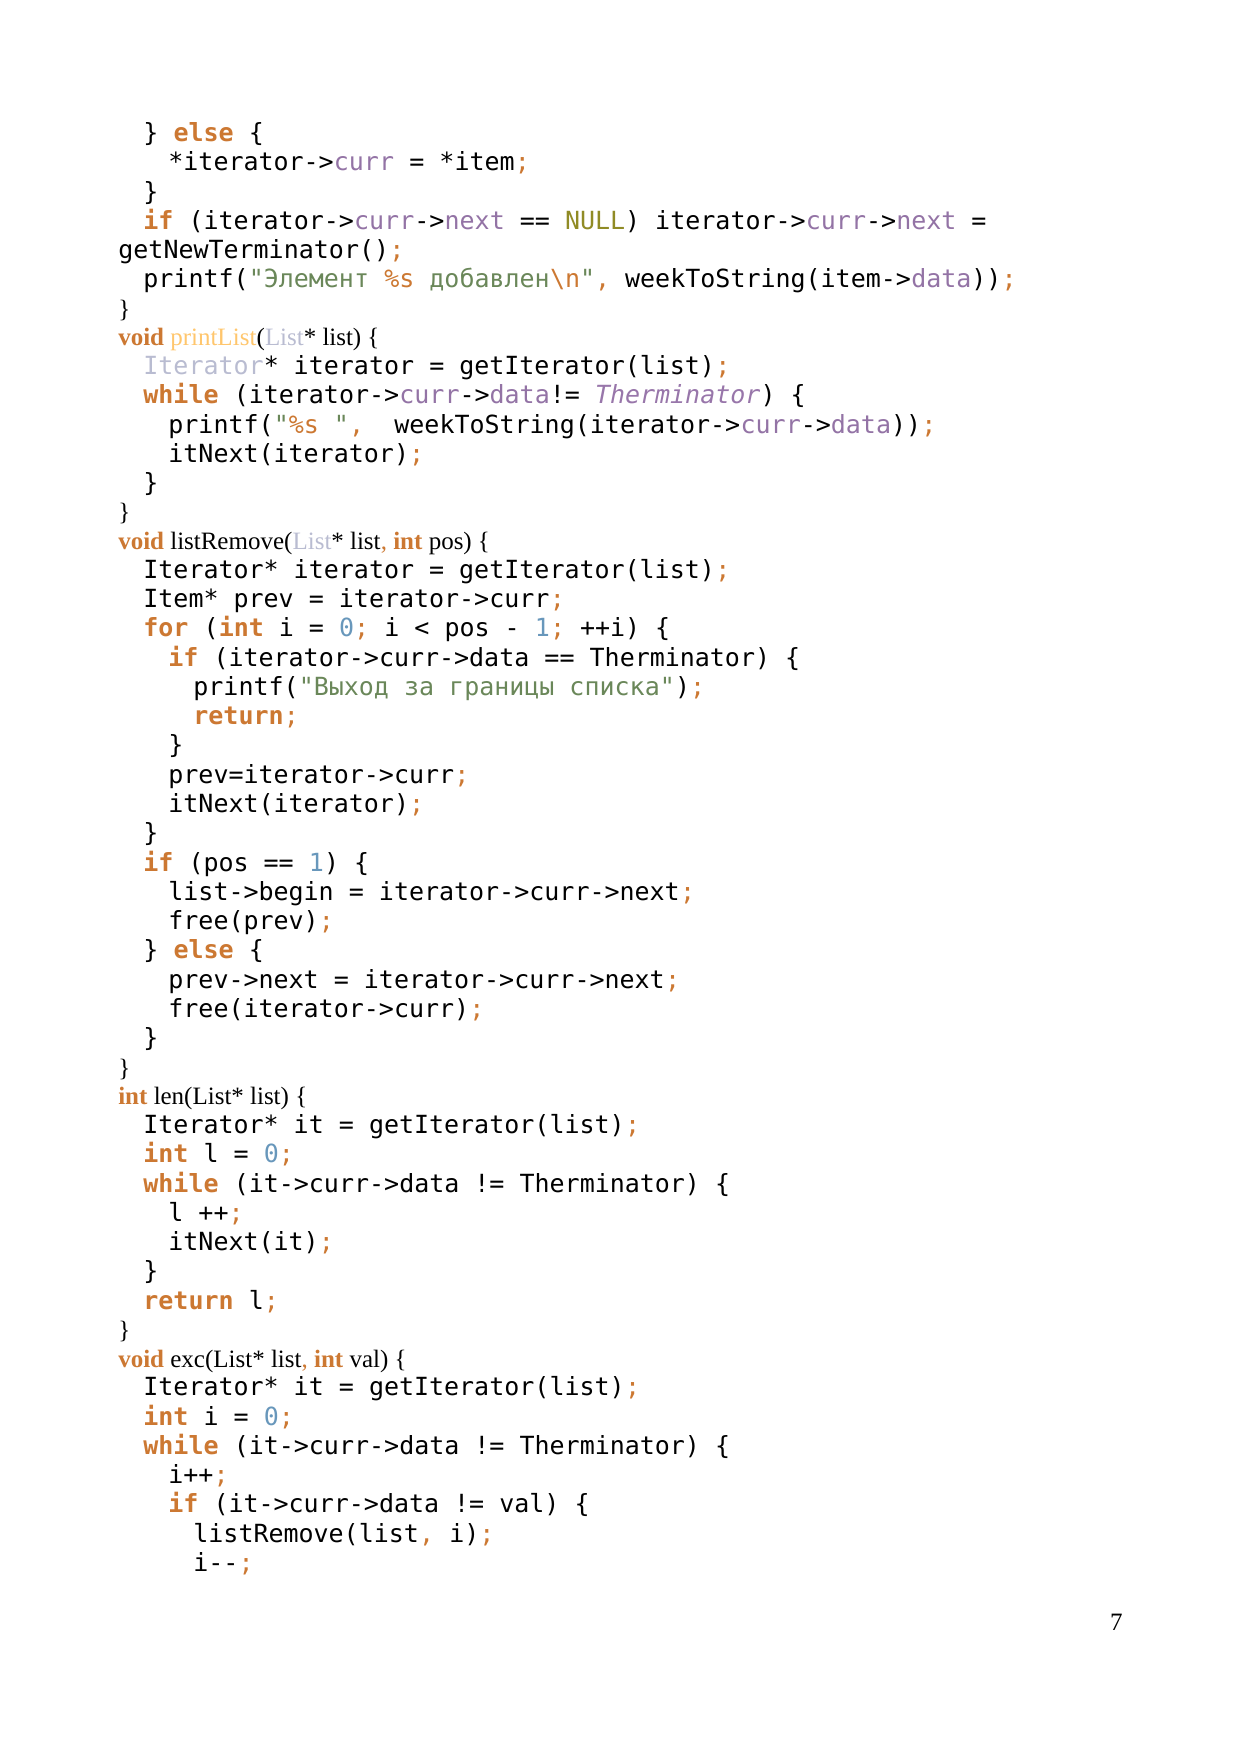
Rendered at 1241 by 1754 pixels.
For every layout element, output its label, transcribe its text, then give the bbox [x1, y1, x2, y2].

text Iterator* iterator = getIterator(list); [118, 555, 1122, 584]
text if (pos == 1) { [118, 848, 1122, 877]
text itNext(iterator); [118, 439, 1122, 468]
text if (it->curr->data != val) { [118, 1489, 1122, 1519]
text itNext(it); [118, 1227, 1122, 1256]
text while (it->curr->data != Therminator) { [118, 1431, 1122, 1460]
text list->begin = iterator->curr->next; [118, 877, 1122, 906]
text Item* prev = iterator->curr; [118, 584, 1122, 613]
text } [118, 1256, 1122, 1286]
text int i = 0; [118, 1402, 1122, 1431]
text while (it->curr->data != Therminator) { [118, 1169, 1122, 1198]
text prev->next = iterator->curr->next; [118, 965, 1122, 994]
text listRemove(list, i); [118, 1519, 1122, 1548]
text } [118, 468, 1122, 497]
text free(prev); [118, 906, 1122, 936]
text *iterator->curr = *item; [118, 147, 1122, 177]
text } [118, 177, 1122, 206]
text int l = 0; [118, 1139, 1122, 1169]
text if (iterator->curr->next == NULL) iterator->curr->next = getNewTerminator(); [118, 206, 1122, 264]
text while (iterator->curr->data!= Therminator) { [118, 380, 1122, 410]
text for (int i = 0; i < pos - 1; ++i) { [118, 613, 1122, 643]
text prev=iterator->curr; [118, 760, 1122, 789]
text return l; [118, 1286, 1122, 1315]
text void printList(List* list) { [118, 322, 1122, 351]
text } [118, 294, 1122, 322]
text printf("Элемент %s добавлен\n", weekToString(item->data)); [118, 264, 1122, 294]
text Iterator* it = getIterator(list); [118, 1372, 1122, 1402]
text i--; [118, 1548, 1122, 1577]
text } [118, 1023, 1122, 1053]
text l ++; [118, 1198, 1122, 1227]
text printf("%s ", weekToString(iterator->curr->data)); [118, 410, 1122, 439]
text return; [118, 701, 1122, 731]
text } else { [118, 936, 1122, 965]
text void listRemove(List* list, int pos) { [118, 526, 1122, 555]
text } [118, 497, 1122, 526]
text } [118, 731, 1122, 760]
text } else { [118, 118, 1122, 147]
text } [118, 818, 1122, 848]
text } [118, 1053, 1122, 1081]
text itNext(iterator); [118, 789, 1122, 818]
text Iterator* iterator = getIterator(list); [118, 351, 1122, 380]
text i++; [118, 1460, 1122, 1489]
text } [118, 1315, 1122, 1344]
text if (iterator->curr->data == Therminator) { [118, 643, 1122, 672]
text void exc(List* list, int val) { [118, 1344, 1122, 1372]
text int len(List* list) { [118, 1081, 1122, 1110]
text printf("Выход за границы списка"); [118, 672, 1122, 701]
text Iterator* it = getIterator(list); [118, 1110, 1122, 1139]
text free(iterator->curr); [118, 994, 1122, 1023]
